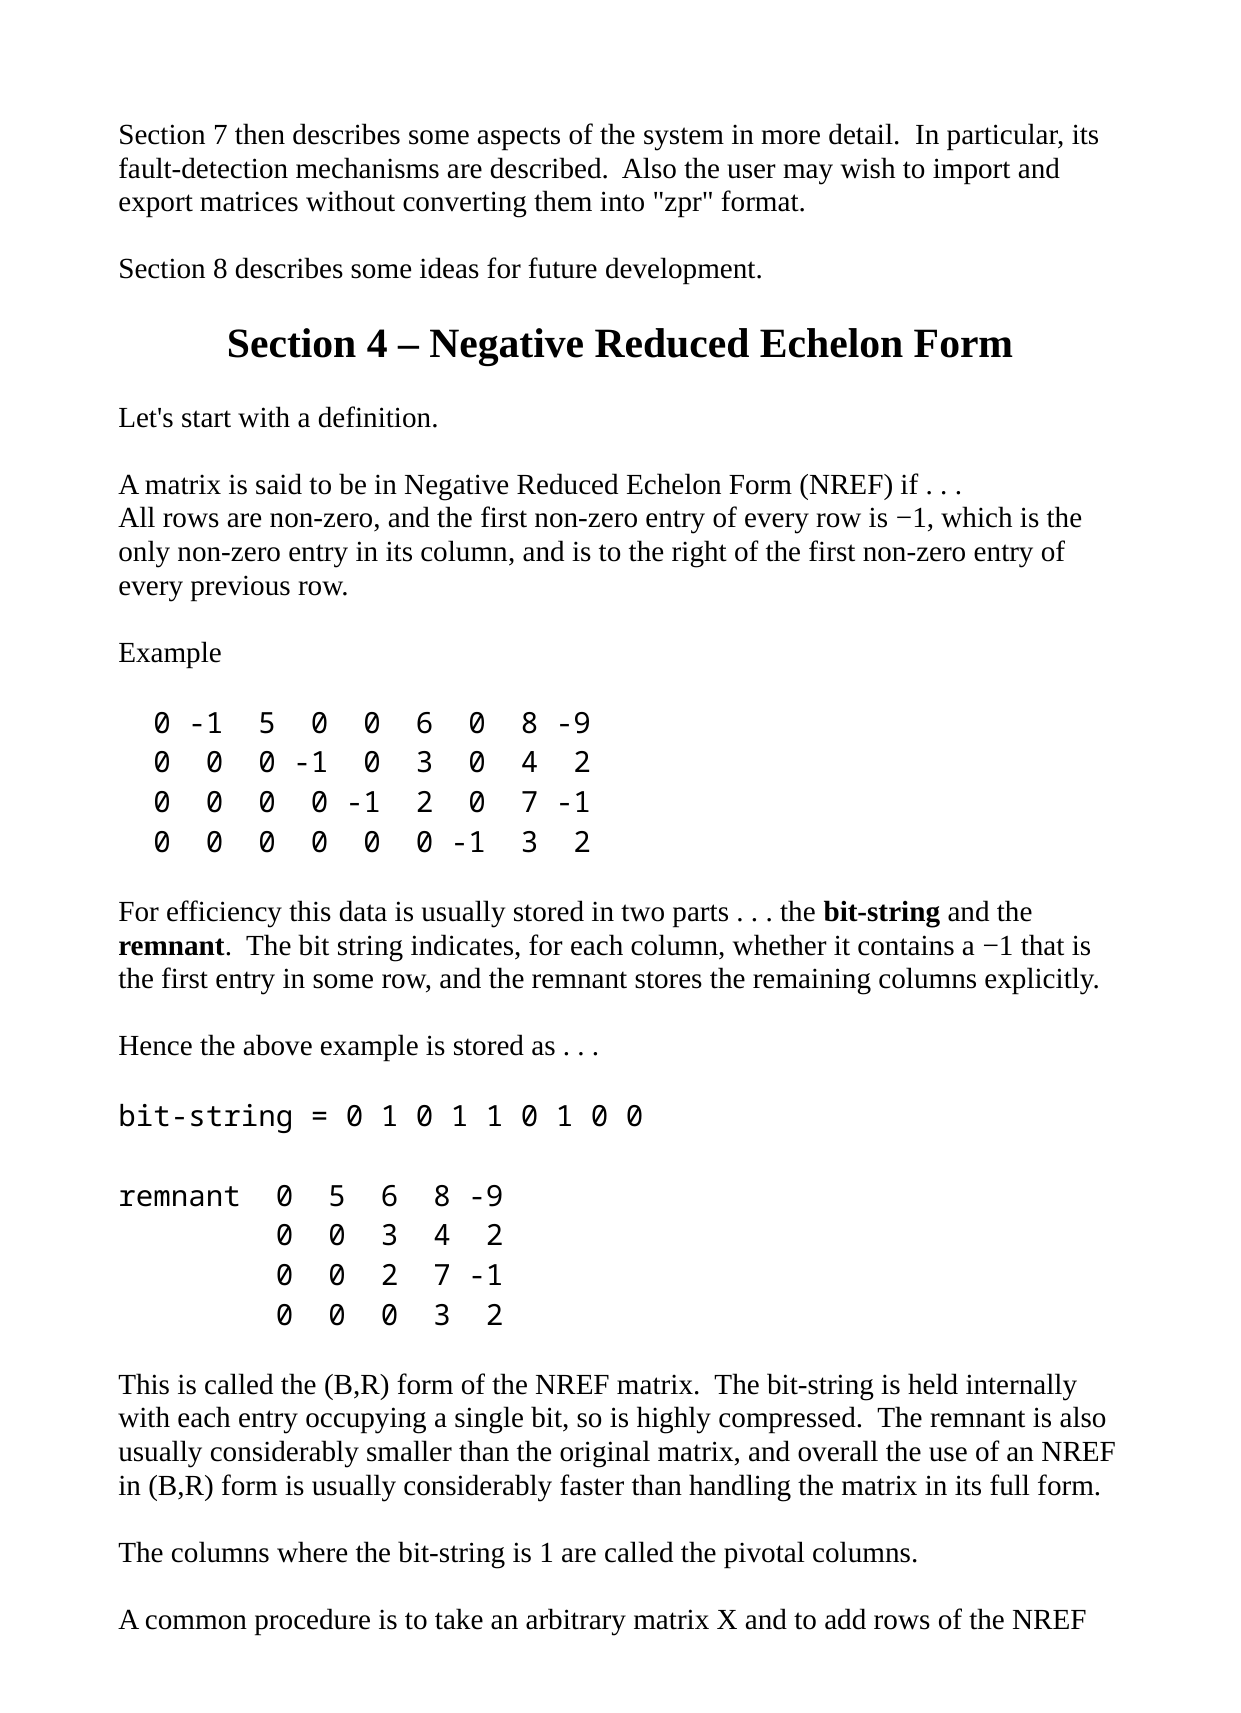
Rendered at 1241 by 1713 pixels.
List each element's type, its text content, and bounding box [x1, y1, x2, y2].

text 0 0 3 4 2 [118, 1214, 1122, 1254]
text Section 4 – Negative Reduced Echelon Form [118, 318, 1122, 366]
text Hence the above example is stored as . . . [118, 1028, 1122, 1062]
text Section 7 then describes some aspects of the system in more detail. In particular, its fault-detection mechanisms are described. Also the user may wish to import and export matrices without converting them into "zpr" format. [118, 117, 1122, 218]
text Section 8 describes some ideas for future development. [118, 251, 1122, 285]
text remnant 0 5 6 8 -9 [118, 1175, 1122, 1214]
text Example [118, 635, 1122, 668]
text A matrix is said to be in Negative Reduced Echelon Form (NREF) if . . . [118, 467, 1122, 501]
text 0 0 0 3 2 [118, 1294, 1122, 1333]
text 0 -1 5 0 0 6 0 8 -9 [118, 702, 1122, 742]
text 0 0 0 0 0 0 -1 3 2 [118, 821, 1122, 861]
text For efficiency this data is usually stored in two parts . . . the bit-string and the remnant. The bit string indicates, for each column, whether it contains a −1 that is the first entry in some row, and the remnant stores the remaining columns explicitly. [118, 894, 1122, 995]
text 0 0 0 0 -1 2 0 7 -1 [118, 781, 1122, 821]
text 0 0 2 7 -1 [118, 1254, 1122, 1294]
text A common procedure is to take an arbitrary matrix X and to add rows of the NREF [118, 1602, 1122, 1635]
text The columns where the bit-string is 1 are called the pivotal columns. [118, 1535, 1122, 1568]
text 0 0 0 -1 0 3 0 4 2 [118, 742, 1122, 781]
text Let's start with a definition. [118, 400, 1122, 433]
text This is called the (B,R) form of the NREF matrix. The bit-string is held internally with each entry occupying a single bit, so is highly compressed. The remnant is also usually considerably smaller than the original matrix, and overall the use of an NREF in (B,R) form is usually considerably faster than handling the matrix in its full form. [118, 1367, 1122, 1501]
text All rows are non-zero, and the first non-zero entry of every row is −1, which is the only non-zero entry in its column, and is to the right of the first non-zero entry of every previous row. [118, 501, 1122, 601]
text bit-string = 0 1 0 1 1 0 1 0 0 [118, 1095, 1122, 1135]
